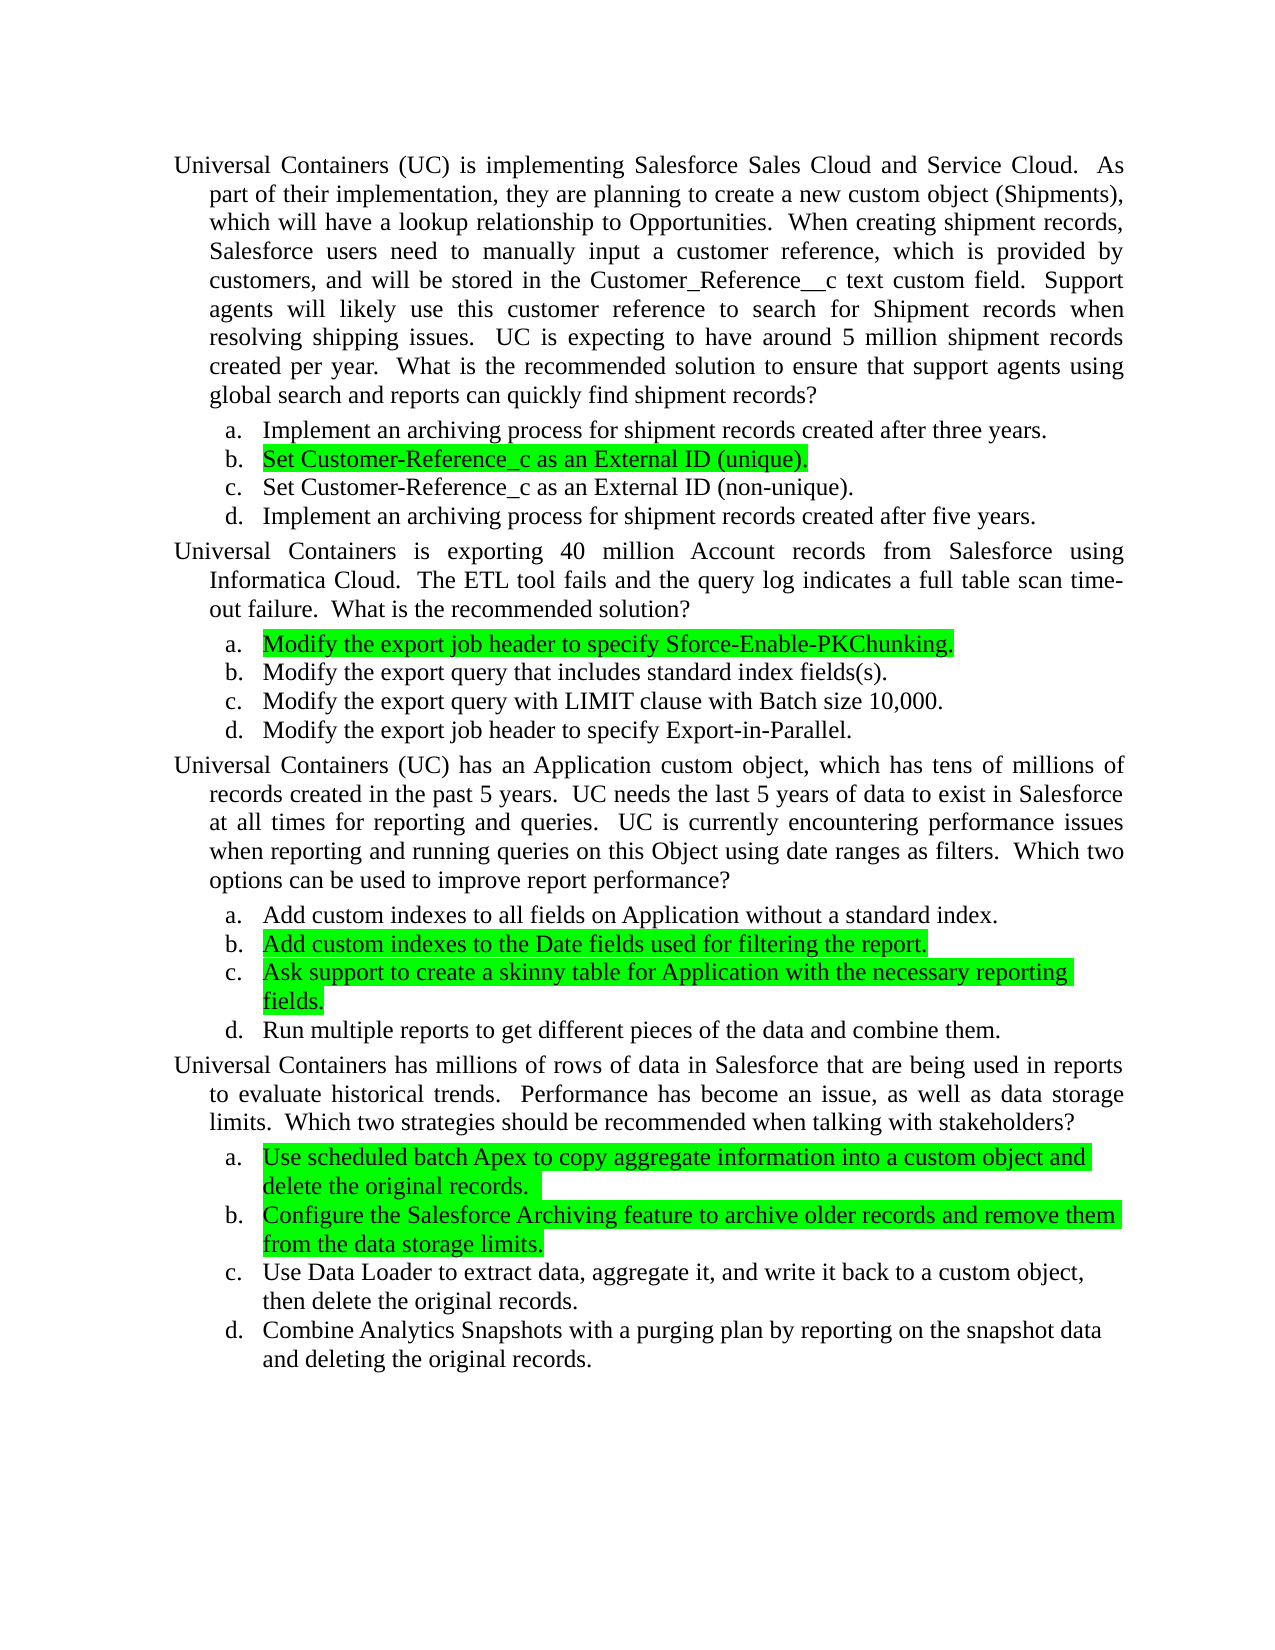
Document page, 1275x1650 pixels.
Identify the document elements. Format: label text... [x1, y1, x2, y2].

subtitle Modify the export job header to specify Sforce-Enable-PKChunking. [225, 629, 1125, 657]
subtitle Modify the export job header to specify Export-in-Parallel. [225, 715, 1125, 744]
subtitle Run multiple reports to get different pieces of the data and combine them. [225, 1015, 1125, 1044]
subtitle Set Customer-Reference_c as an External ID (non-unique). [225, 472, 1125, 501]
subtitle Combine Analytics Snapshots with a purging plan by reporting on the snapshot data and deleting the original records. [225, 1315, 1125, 1372]
subtitle Implement an archiving process for shipment records created after three years. [225, 415, 1125, 444]
subtitle Configure the Salesforce Archiving feature to archive older records and remove them from the data storage limits. [225, 1200, 1125, 1257]
subtitle Set Customer-Reference_c as an External ID (unique). [225, 444, 1125, 472]
subtitle Use scheduled batch Apex to copy aggregate information into a custom object and delete the original records. [225, 1142, 1125, 1200]
subtitle Use Data Loader to extract data, aggregate it, and write it back to a custom object, then delete the original records. [225, 1257, 1125, 1315]
subtitle Universal Containers has millions of rows of data in Salesforce that are being used in reports to evaluate historical trends. Performance has become an issue, as well as data storage limits. Which two strategies should be recommended when talking with stakeholders? [174, 1050, 1125, 1136]
subtitle Universal Containers is exporting 40 million Account records from Salesforce using Informatica Cloud. The ETL tool fails and the query log indicates a full table scan time-out failure. What is the recommended solution? [174, 536, 1125, 622]
subtitle Add custom indexes to the Date fields used for filtering the report. [225, 929, 1125, 957]
subtitle Ask support to create a skinny table for Application with the necessary reporting fields. [225, 957, 1125, 1015]
subtitle Add custom indexes to all fields on Application without a standard index. [225, 900, 1125, 929]
subtitle Universal Containers (UC) is implementing Salesforce Sales Cloud and Service Cloud. As part of their implementation, they are planning to create a new custom object (Shipments), which will have a lookup relationship to Opportunities. When creating shipment records, Salesforce users need to manually input a customer reference, which is provided by customers, and will be stored in the Customer_Reference__c text custom field. Support agents will likely use this customer reference to search for Shipment records when resolving shipping issues. UC is expecting to have around 5 million shipment records created per year. What is the recommended solution to ensure that support agents using global search and reports can quickly find shipment records? [174, 150, 1125, 409]
subtitle Universal Containers (UC) has an Application custom object, which has tens of millions of records created in the past 5 years. UC needs the last 5 years of data to exist in Salesforce at all times for reporting and queries. UC is currently encountering performance issues when reporting and running queries on this Object using date ranges as filters. Which two options can be used to improve report performance? [174, 750, 1125, 894]
subtitle Modify the export query that includes standard index fields(s). [225, 657, 1125, 686]
subtitle Modify the export query with LIMIT clause with Batch size 10,000. [225, 686, 1125, 715]
subtitle Implement an archiving process for shipment records created after five years. [225, 501, 1125, 530]
